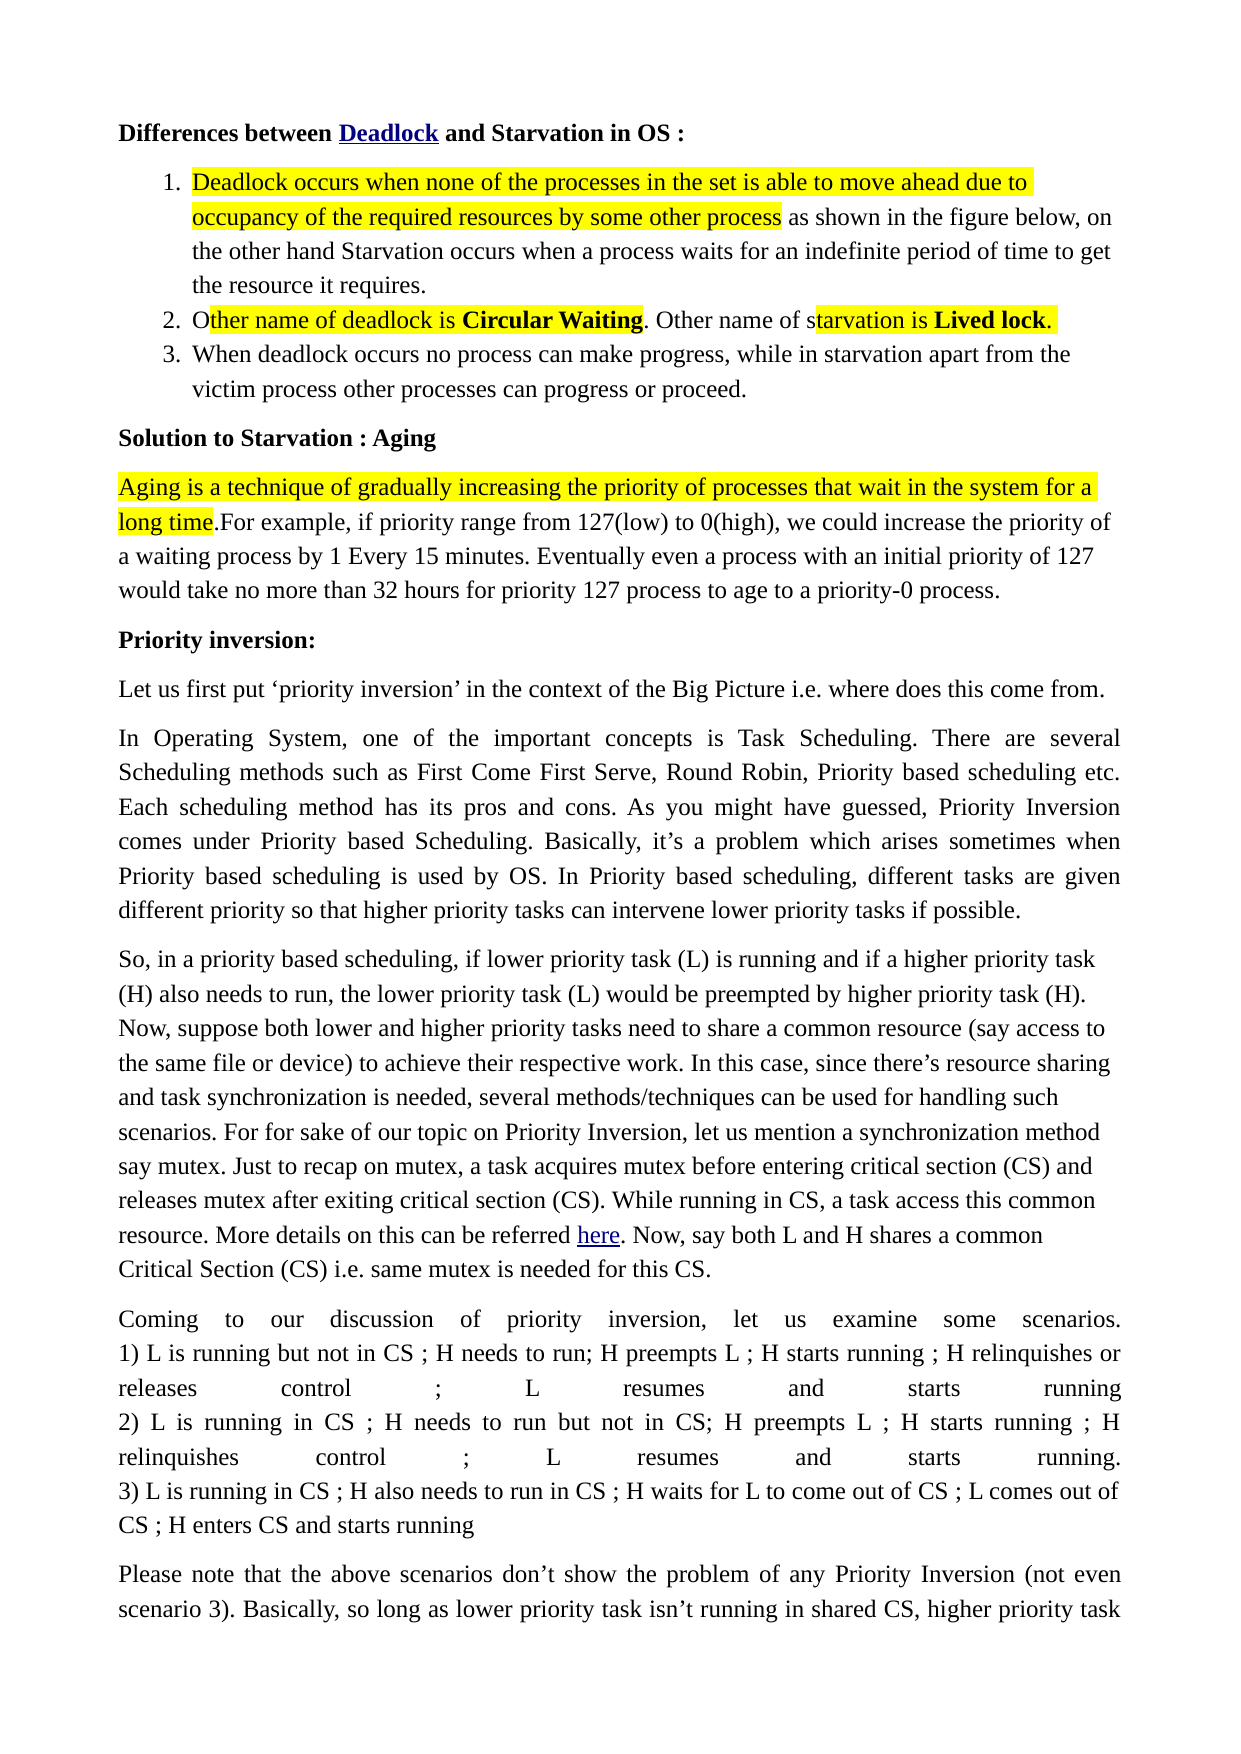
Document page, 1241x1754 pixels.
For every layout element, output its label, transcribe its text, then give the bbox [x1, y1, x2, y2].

list Other name of deadlock is Circular Waiting. Other name of starvation is Lived lock. [162, 305, 1122, 334]
text Solution to Starvation : Aging [118, 423, 1122, 452]
text Aging is a technique of gradually increasing the priority of processes that wait in the system for a long time.For example, if priority range from 127(low) to 0(high), we could increase the priority of a waiting process by 1 Every 15 minutes. Eventually even a process with an initial priority of 127 would take no more than 32 hours for priority 127 process to age to a priority-0 process. [118, 472, 1122, 604]
list Deadlock occurs when none of the processes in the set is able to move ahead due to occupancy of the required resources by some other process as shown in the figure below, on the other hand Starvation occurs when a process waits for an indefinite period of time to get the resource it requires. [162, 167, 1122, 299]
text Let us first put ‘priority inversion’ in the context of the Big Picture i.e. where does this come from. [118, 674, 1122, 702]
text Priority inversion: [118, 625, 1122, 653]
text In Operating System, one of the important concepts is Task Scheduling. There are several Scheduling methods such as First Come First Serve, Round Robin, Priority based scheduling etc. Each scheduling method has its pros and cons. As you might have guessed, Priority Inversion comes under Priority based Scheduling. Basically, it’s a problem which arises sometimes when Priority based scheduling is used by OS. In Priority based scheduling, different tasks are given different priority so that higher priority tasks can intervene lower priority tasks if possible. [118, 723, 1122, 924]
text So, in a priority based scheduling, if lower priority task (L) is running and if a higher priority task (H) also needs to run, the lower priority task (L) would be preempted by higher priority task (H). Now, suppose both lower and higher priority tasks need to share a common resource (say access to the same file or device) to achieve their respective work. In this case, since there’s resource sharing and task synchronization is needed, several methods/techniques can be used for handling such scenarios. For for sake of our topic on Priority Inversion, let us mention a synchronization method say mutex. Just to recap on mutex, a task acquires mutex before entering critical section (CS) and releases mutex after exiting critical section (CS). While running in CS, a task access this common resource. More details on this can be referred here. Now, say both L and H shares a common Critical Section (CS) i.e. same mutex is needed for this CS. [118, 944, 1122, 1283]
text Coming to our discussion of priority inversion, let us examine some scenarios. 1) L is running but not in CS ; H needs to run; H preempts L ; H starts running ; H relinquishes or releases control ; L resumes and starts running 2) L is running in CS ; H needs to run but not in CS; H preempts L ; H starts running ; H relinquishes control ; L resumes and starts running. 3) L is running in CS ; H also needs to run in CS ; H waits for L to come out of CS ; L comes out of CS ; H enters CS and starts running [118, 1304, 1122, 1539]
list When deadlock occurs no process can make progress, while in starvation apart from the victim process other processes can progress or proceed. [162, 339, 1122, 403]
text Differences between Deadlock and Starvation in OS : [118, 118, 1122, 147]
text Please note that the above scenarios don’t show the problem of any Priority Inversion (not even scenario 3). Basically, so long as lower priority task isn’t running in shared CS, higher priority task [118, 1559, 1122, 1623]
